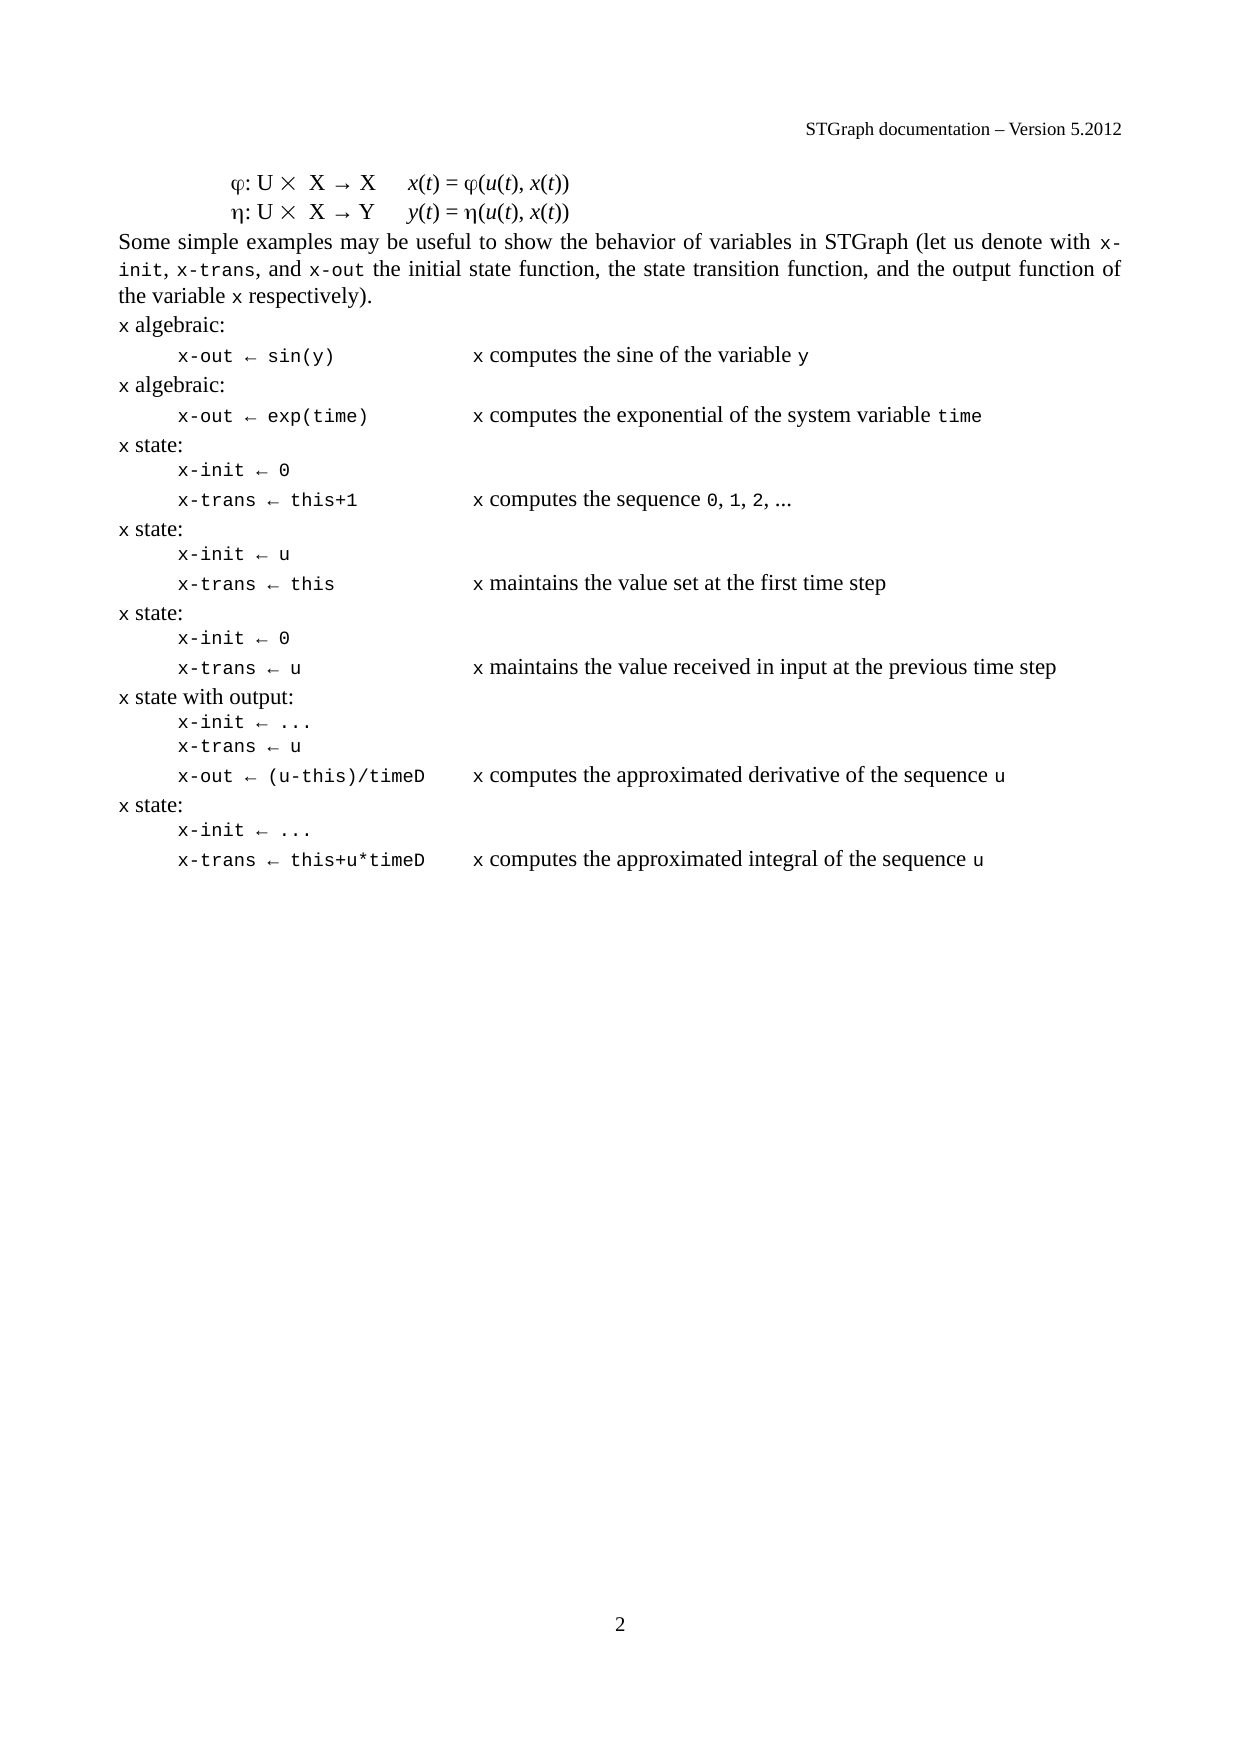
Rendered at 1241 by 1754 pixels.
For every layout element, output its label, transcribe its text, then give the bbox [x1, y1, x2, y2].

text x-trans ← this+1 x computes the sequence 0, 1, 2, ... [118, 485, 1122, 512]
text x-trans ← u [118, 737, 1122, 758]
text x state with output: [118, 683, 1122, 710]
text x-out ← (u-this)/timeD x computes the approximated derivative of the sequence u [118, 761, 1122, 788]
list h: U ´ X → Y y(t) = h(u(t), x(t)) [193, 198, 1122, 225]
text x-init ← u [118, 545, 1122, 566]
text x-init ← ... [118, 821, 1122, 842]
text x-out ← sin(y) x computes the sine of the variable y [118, 341, 1122, 368]
text x state: [118, 431, 1122, 458]
text x-trans ← this+u*timeD x computes the approximated integral of the sequence u [118, 845, 1122, 872]
text x state: [118, 791, 1122, 818]
text x-init ← ... [118, 713, 1122, 734]
text x-out ← exp(time) x computes the exponential of the system variable time [118, 401, 1122, 428]
text x-init ← 0 [118, 461, 1122, 482]
list j: U ´ X → X x(t) = j(u(t), x(t)) [193, 169, 1122, 196]
text x state: [118, 515, 1122, 542]
text x-trans ← this x maintains the value set at the first time step [118, 569, 1122, 596]
text x-init ← 0 [118, 629, 1122, 650]
text x algebraic: [118, 371, 1122, 398]
text x algebraic: [118, 312, 1122, 338]
text Some simple examples may be useful to show the behavior of variables in STGraph (let us denote with x-init, x-trans, and x-out the initial state function, the state transition function, and the output function of the variable x respectively). [118, 228, 1122, 309]
text x-trans ← u x maintains the value received in input at the previous time step [118, 653, 1122, 680]
text x state: [118, 599, 1122, 626]
